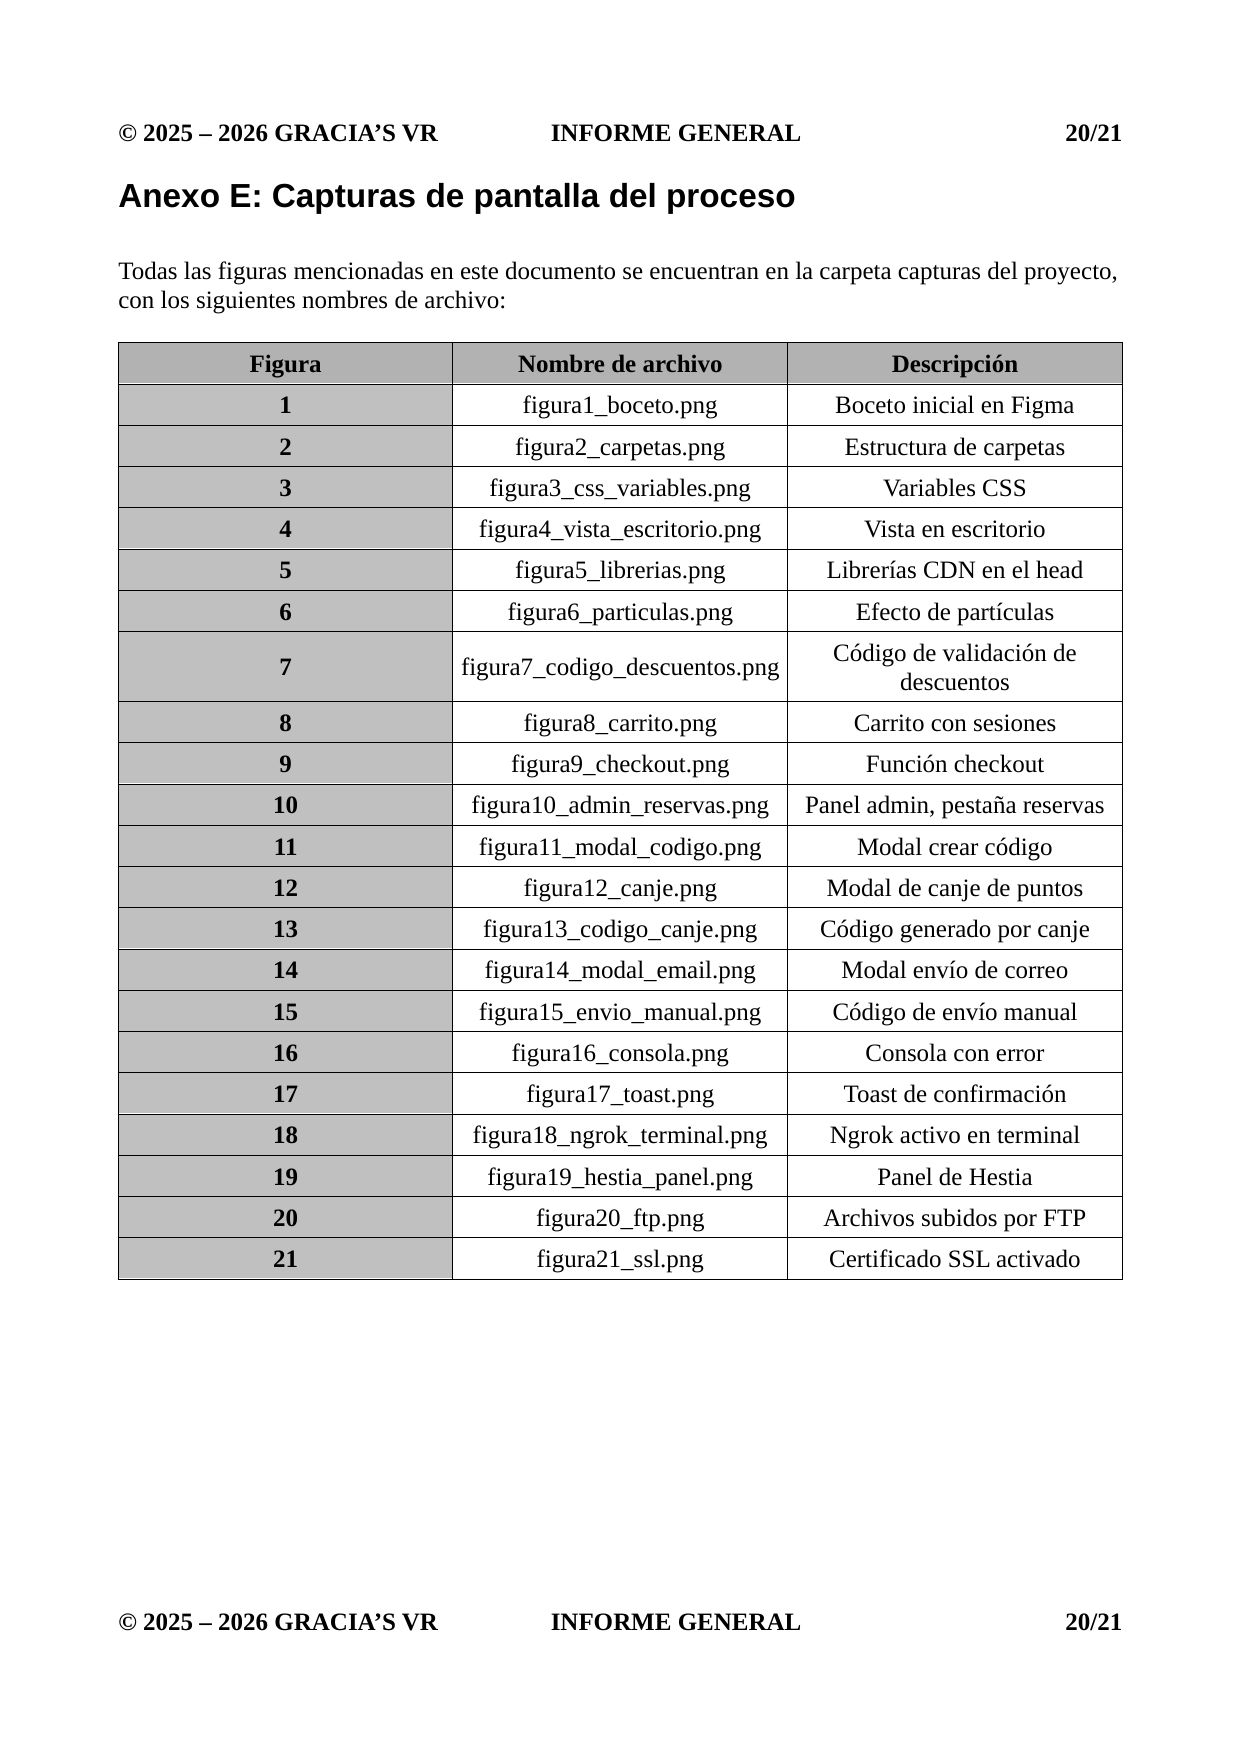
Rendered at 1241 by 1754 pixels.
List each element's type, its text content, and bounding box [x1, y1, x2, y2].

table_header Nombre de archivo [453, 343, 787, 383]
table_cell Panel admin, pestaña reservas [788, 785, 1122, 825]
table_cell 3 [119, 467, 452, 507]
table_cell figura11_modal_codigo.png [453, 826, 787, 866]
table_cell 20 [119, 1197, 452, 1237]
table_cell 10 [119, 785, 452, 825]
table_cell figura7_codigo_descuentos.png [453, 632, 787, 701]
table_cell 12 [119, 867, 452, 907]
table_cell Efecto de partículas [788, 591, 1122, 631]
table_cell Código generado por canje [788, 908, 1122, 948]
table_cell Función checkout [788, 743, 1122, 783]
table_cell figura21_ssl.png [453, 1238, 787, 1278]
table_cell 1 [119, 385, 452, 425]
table_cell figura5_librerias.png [453, 550, 787, 590]
table_cell Código de validación de descuentos [788, 632, 1122, 701]
table_cell Modal de canje de puntos [788, 867, 1122, 907]
table_cell figura3_css_variables.png [453, 467, 787, 507]
table_cell 19 [119, 1156, 452, 1196]
table_cell figura15_envio_manual.png [453, 991, 787, 1031]
table_cell figura1_boceto.png [453, 385, 787, 425]
table_cell Ngrok activo en terminal [788, 1115, 1122, 1155]
table_cell 13 [119, 908, 452, 948]
table_cell figura13_codigo_canje.png [453, 908, 787, 948]
table_cell Variables CSS [788, 467, 1122, 507]
table_cell figura20_ftp.png [453, 1197, 787, 1237]
table_cell 7 [119, 632, 452, 701]
subtitle Anexo E: Capturas de pantalla del proceso [118, 176, 1122, 215]
table_cell Carrito con sesiones [788, 702, 1122, 742]
table_cell 2 [119, 426, 452, 466]
table_cell figura18_ngrok_terminal.png [453, 1115, 787, 1155]
table_cell figura17_toast.png [453, 1073, 787, 1113]
table_cell 15 [119, 991, 452, 1031]
table_cell 14 [119, 950, 452, 990]
table_header Descripción [788, 343, 1122, 383]
table_cell figura6_particulas.png [453, 591, 787, 631]
table_cell Librerías CDN en el head [788, 550, 1122, 590]
table_cell 4 [119, 508, 452, 548]
table_cell Boceto inicial en Figma [788, 385, 1122, 425]
table_cell 9 [119, 743, 452, 783]
table_cell figura14_modal_email.png [453, 950, 787, 990]
table_cell Archivos subidos por FTP [788, 1197, 1122, 1237]
table_cell 6 [119, 591, 452, 631]
table_cell 11 [119, 826, 452, 866]
table_cell 5 [119, 550, 452, 590]
table_cell figura19_hestia_panel.png [453, 1156, 787, 1196]
table_cell 8 [119, 702, 452, 742]
table_cell Certificado SSL activado [788, 1238, 1122, 1278]
table_cell Vista en escritorio [788, 508, 1122, 548]
table_cell Modal crear código [788, 826, 1122, 866]
text Todas las figuras mencionadas en este documento se encuentran en la carpeta capturas del proyecto, con los siguientes nombres de archivo: [118, 256, 1122, 313]
table_cell Código de envío manual [788, 991, 1122, 1031]
table_cell Modal envío de correo [788, 950, 1122, 990]
table_cell figura4_vista_escritorio.png [453, 508, 787, 548]
table_header Figura [119, 343, 452, 383]
table_cell figura8_carrito.png [453, 702, 787, 742]
table_cell figura10_admin_reservas.png [453, 785, 787, 825]
table_cell 16 [119, 1032, 452, 1072]
table_cell Toast de confirmación [788, 1073, 1122, 1113]
table_cell figura12_canje.png [453, 867, 787, 907]
table_cell Estructura de carpetas [788, 426, 1122, 466]
table_cell figura2_carpetas.png [453, 426, 787, 466]
table_cell figura16_consola.png [453, 1032, 787, 1072]
table_cell 18 [119, 1115, 452, 1155]
table_cell Panel de Hestia [788, 1156, 1122, 1196]
table_cell Consola con error [788, 1032, 1122, 1072]
table_cell figura9_checkout.png [453, 743, 787, 783]
table_cell 21 [119, 1238, 452, 1278]
table_cell 17 [119, 1073, 452, 1113]
